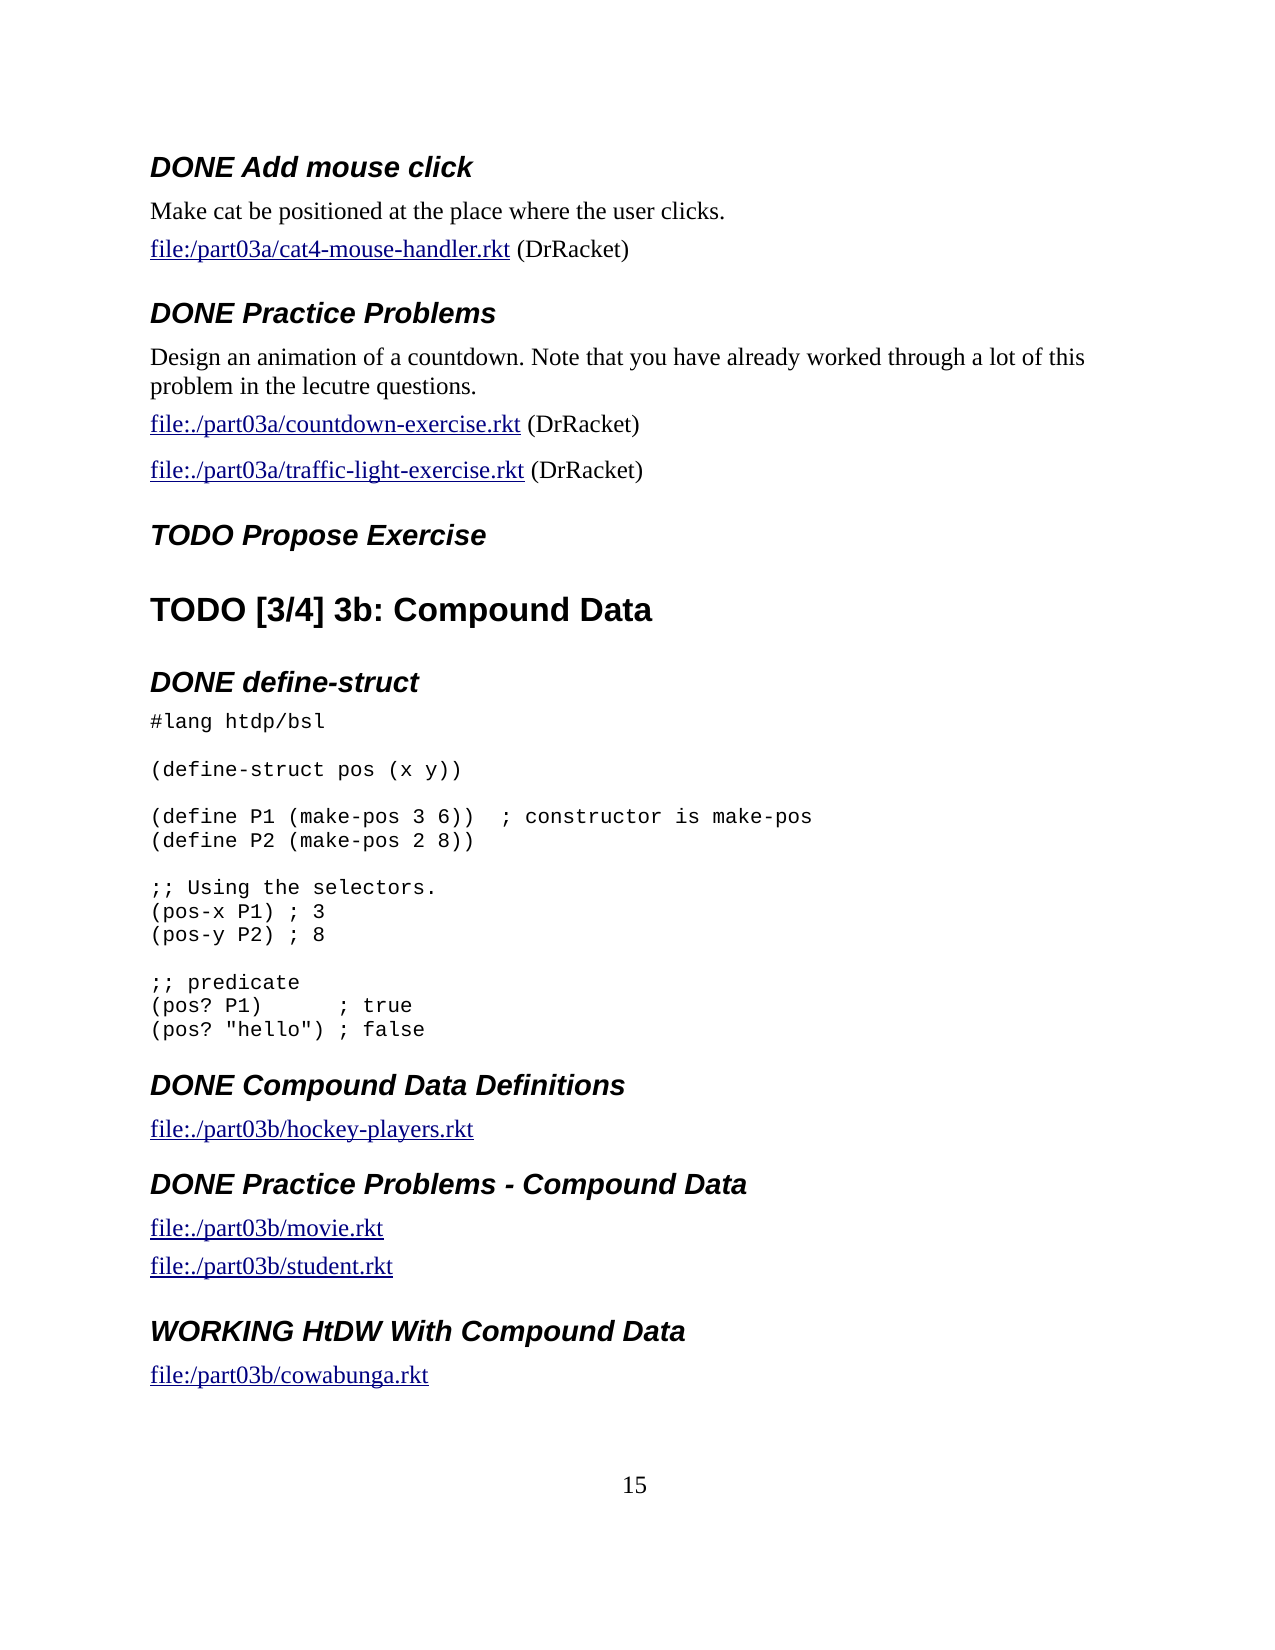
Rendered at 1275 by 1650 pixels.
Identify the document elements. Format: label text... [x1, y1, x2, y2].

text Make cat be positioned at the place where the user clicks. [150, 196, 1125, 225]
text (define-struct pos (x y)) [150, 759, 1125, 782]
text (define P2 (make-pos 2 8)) [150, 830, 1125, 853]
subtitle DONE Practice Problems - Compound Data [150, 1167, 1125, 1201]
text file:/part03a/cat4-mouse-handler.rkt (DrRacket) [150, 234, 1125, 262]
text ;; Using the selectors. [150, 877, 1125, 901]
subtitle DONE Practice Problems [150, 296, 1125, 330]
subtitle DONE Add mouse click [150, 150, 1125, 183]
text file:./part03b/student.rkt [150, 1251, 1125, 1280]
text file:./part03a/countdown-exercise.rkt (DrRacket) [150, 409, 1125, 438]
subtitle WORKING HtDW With Compound Data [150, 1314, 1125, 1347]
text (define P1 (make-pos 3 6)) ; constructor is make-pos [150, 806, 1125, 830]
text (pos? "hello") ; false [150, 1019, 1125, 1043]
text Design an animation of a countdown. Note that you have already worked through a lot of this problem in the lecutre questions. [150, 342, 1125, 400]
text file:./part03a/traffic-light-exercise.rkt (DrRacket) [150, 456, 1125, 484]
text (pos? P1) ; true [150, 995, 1125, 1019]
subtitle DONE Compound Data Definitions [150, 1068, 1125, 1101]
text file:/part03b/cowabunga.rkt [150, 1360, 1125, 1389]
subtitle TODO Propose Exercise [150, 518, 1125, 552]
subtitle DONE define-struct [150, 666, 1125, 699]
subtitle TODO [3/4] 3b: Compound Data [150, 589, 1125, 628]
text file:./part03b/movie.rkt [150, 1213, 1125, 1242]
text (pos-x P1) ; 3 [150, 901, 1125, 924]
text file:./part03b/hockey-players.rkt [150, 1114, 1125, 1142]
text ;; predicate [150, 972, 1125, 995]
text #lang htdp/bsl [150, 712, 1125, 735]
text (pos-y P2) ; 8 [150, 924, 1125, 948]
